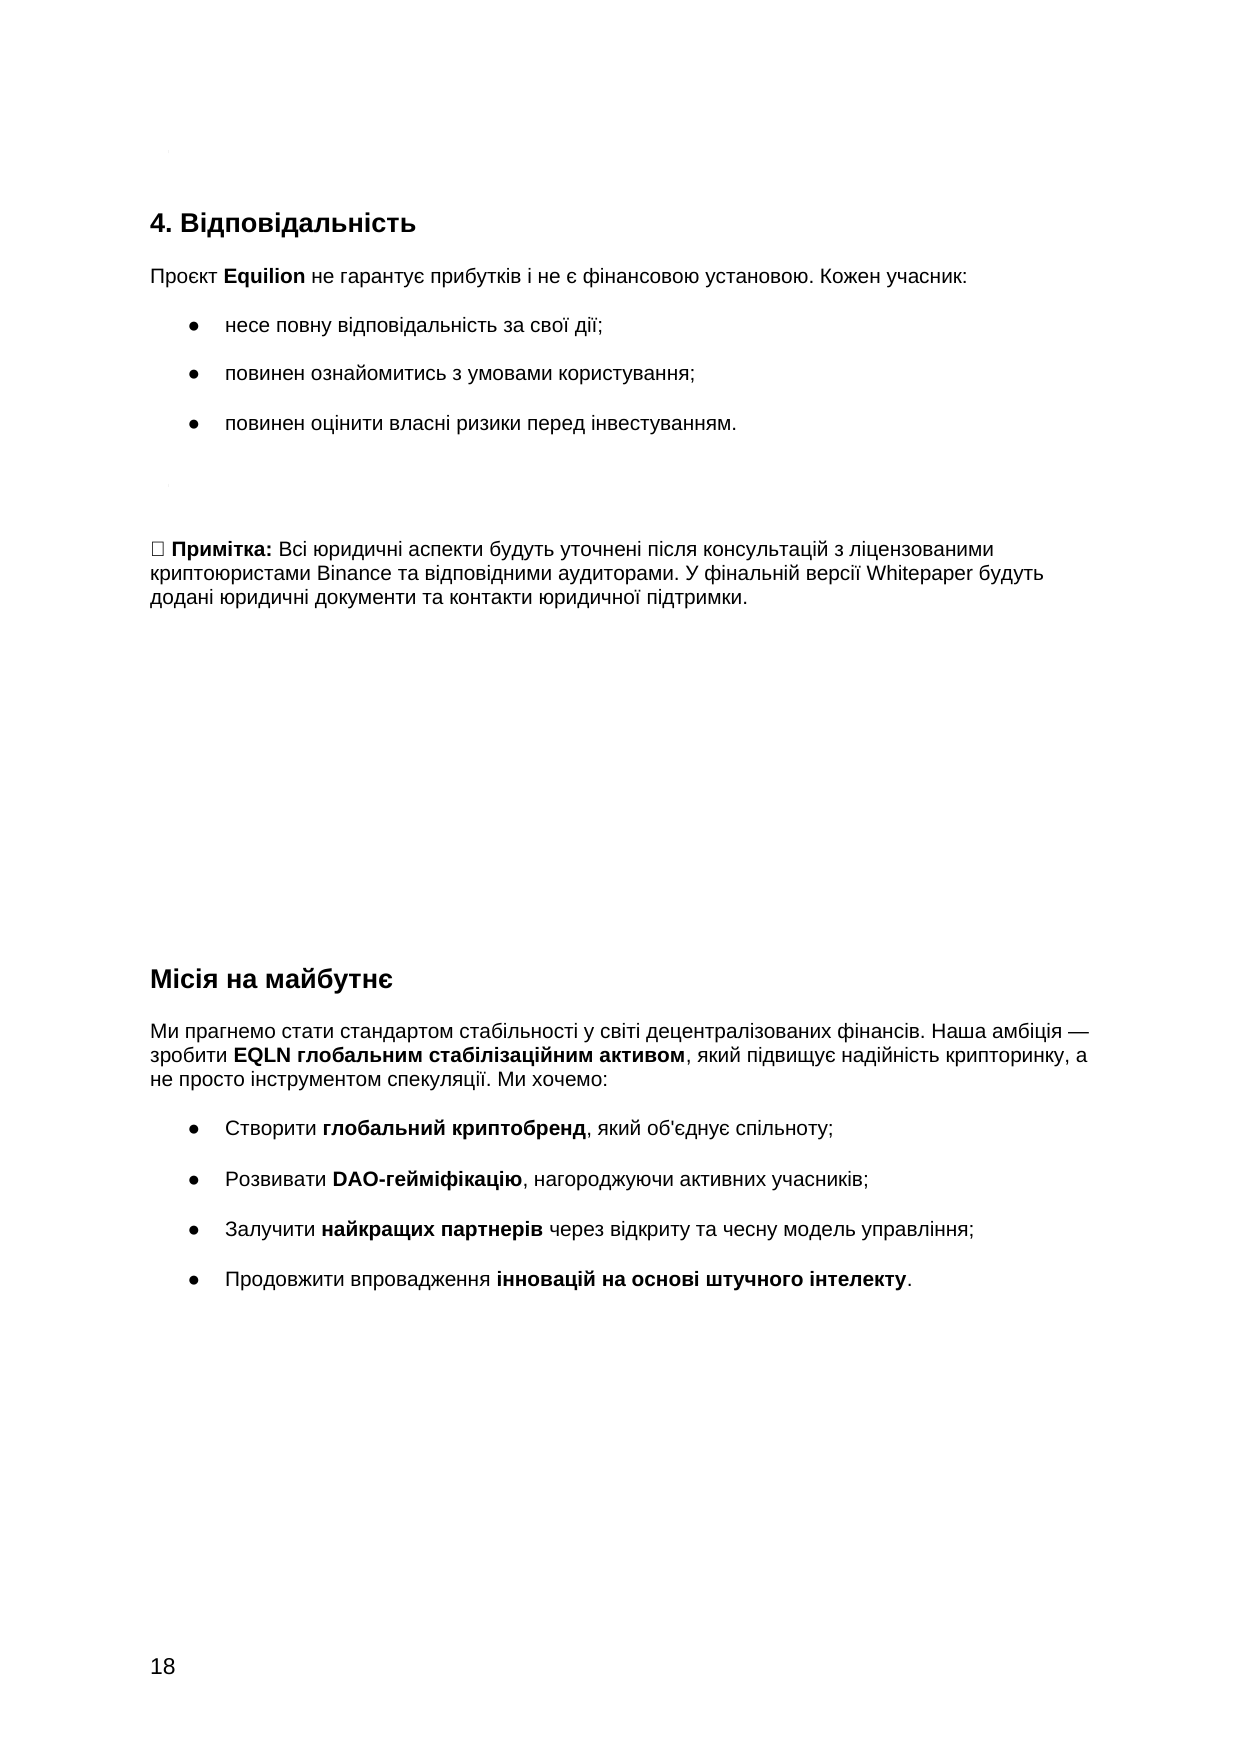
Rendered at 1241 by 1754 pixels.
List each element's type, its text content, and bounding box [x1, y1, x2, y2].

list Розвивати DAO-гейміфікацію, нагороджуючи активних учасників; [187, 1166, 1090, 1217]
list Залучити найкращих партнерів через відкриту та чесну модель управління; [187, 1217, 1090, 1267]
list Продовжити впровадження інновацій на основі штучного інтелекту. [187, 1267, 1090, 1291]
text Ми прагнемо стати стандартом стабільності у світі децентралізованих фінансів. Наша амбіція — зробити EQLN глобальним стабілізаційним активом, який підвищує надійність крипторинку, а не просто інструментом спекуляції. Ми хочемо: [150, 1019, 1090, 1091]
list несе повну відповідальність за свої дії; [187, 313, 1090, 361]
subtitle Місія на майбутнє [150, 963, 1090, 994]
list повинен оцінити власні ризики перед інвестуванням. [187, 411, 1090, 459]
text Проєкт Equilion не гарантує прибутків і не є фінансовою установою. Кожен учасник: [150, 264, 1090, 288]
subtitle 4. Відповідальність [150, 207, 1090, 239]
list повинен ознайомитись з умовами користування; [187, 361, 1090, 411]
list Створити глобальний криптобренд, який об'єднує спільноту; [187, 1116, 1090, 1166]
text 🔐 Примітка: Всі юридичні аспекти будуть уточнені після консультацій з ліцензованими криптоюристами Binance та відповідними аудиторами. У фінальній версії Whitepaper будуть додані юридичні документи та контакти юридичної підтримки. [150, 537, 1090, 609]
